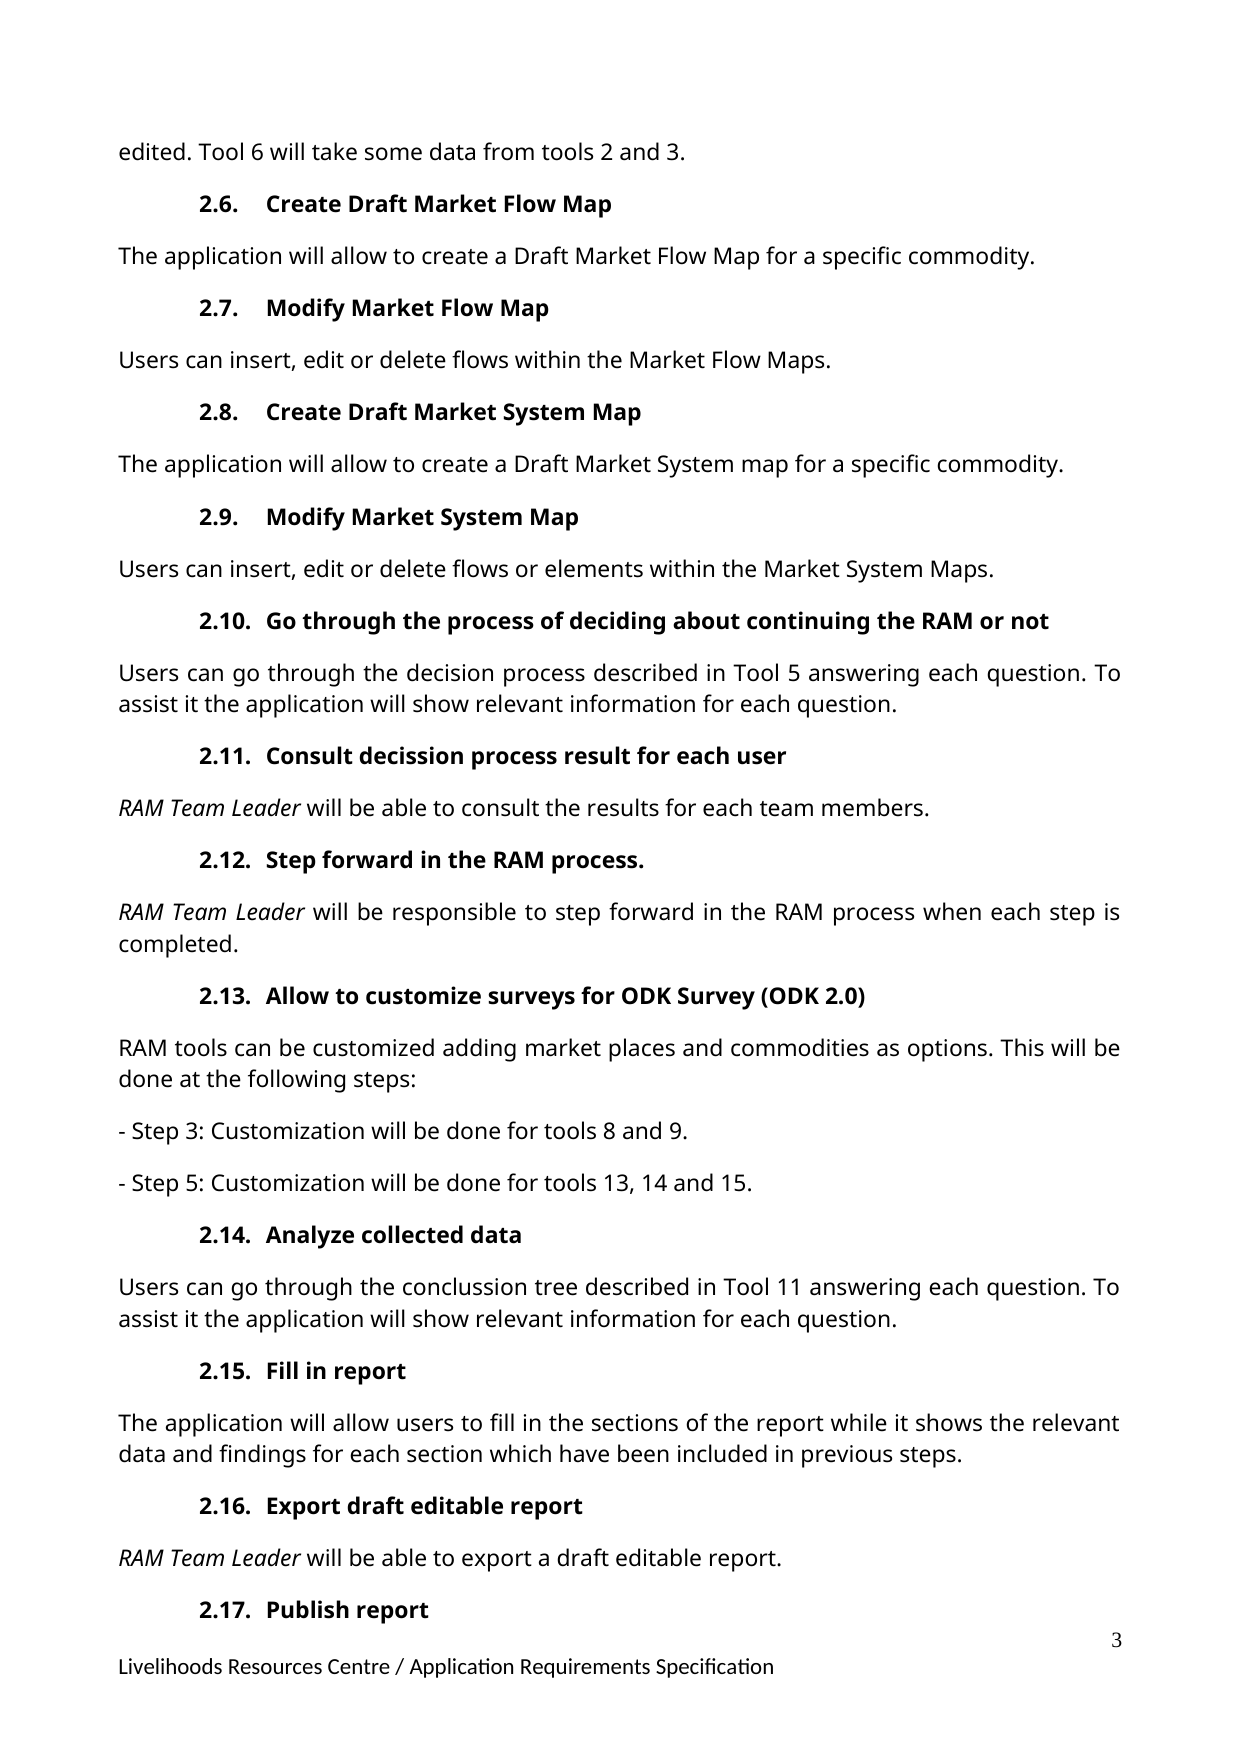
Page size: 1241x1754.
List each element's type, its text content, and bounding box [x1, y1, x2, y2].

text The application will allow to create a Draft Market System map for a specific commodity. [118, 448, 1122, 479]
text Users can insert, edit or delete flows within the Market Flow Maps. [118, 344, 1122, 375]
list Publish report [193, 1594, 1122, 1625]
list Step forward in the RAM process. [193, 844, 1122, 875]
text RAM tools can be customized adding market places and commodities as options. This will be done at the following steps: [118, 1032, 1122, 1094]
list Create Draft Market Flow Map [193, 188, 1122, 219]
text RAM Team Leader will be able to export a draft editable report. [118, 1542, 1122, 1573]
list Go through the process of deciding about continuing the RAM or not [193, 604, 1122, 636]
list Export draft editable report [193, 1490, 1122, 1521]
list Create Draft Market System Map [193, 396, 1122, 427]
list Modify Market Flow Map [193, 292, 1122, 323]
text Users can insert, edit or delete flows or elements within the Market System Maps. [118, 552, 1122, 584]
list Modify Market System Map [193, 500, 1122, 532]
text edited. Tool 6 will take some data from tools 2 and 3. [118, 136, 1122, 167]
list Allow to customize surveys for ODK Survey (ODK 2.0) [193, 979, 1122, 1011]
text Users can go through the decision process described in Tool 5 answering each question. To assist it the application will show relevant information for each question. [118, 657, 1122, 719]
text RAM Team Leader will be responsible to step forward in the RAM process when each step is completed. [118, 896, 1122, 959]
text RAM Team Leader will be able to consult the results for each team members. [118, 792, 1122, 823]
text The application will allow to create a Draft Market Flow Map for a specific commodity. [118, 240, 1122, 271]
list Consult decission process result for each user [193, 740, 1122, 771]
list Fill in report [193, 1354, 1122, 1386]
text Users can go through the conclussion tree described in Tool 11 answering each question. To assist it the application will show relevant information for each question. [118, 1271, 1122, 1334]
text - Step 3: Customization will be done for tools 8 and 9. [118, 1115, 1122, 1146]
list Analyze collected data [193, 1219, 1122, 1250]
text - Step 5: Customization will be done for tools 13, 14 and 15. [118, 1167, 1122, 1198]
text The application will allow users to fill in the sections of the report while it shows the relevant data and findings for each section which have been included in previous steps. [118, 1407, 1122, 1469]
